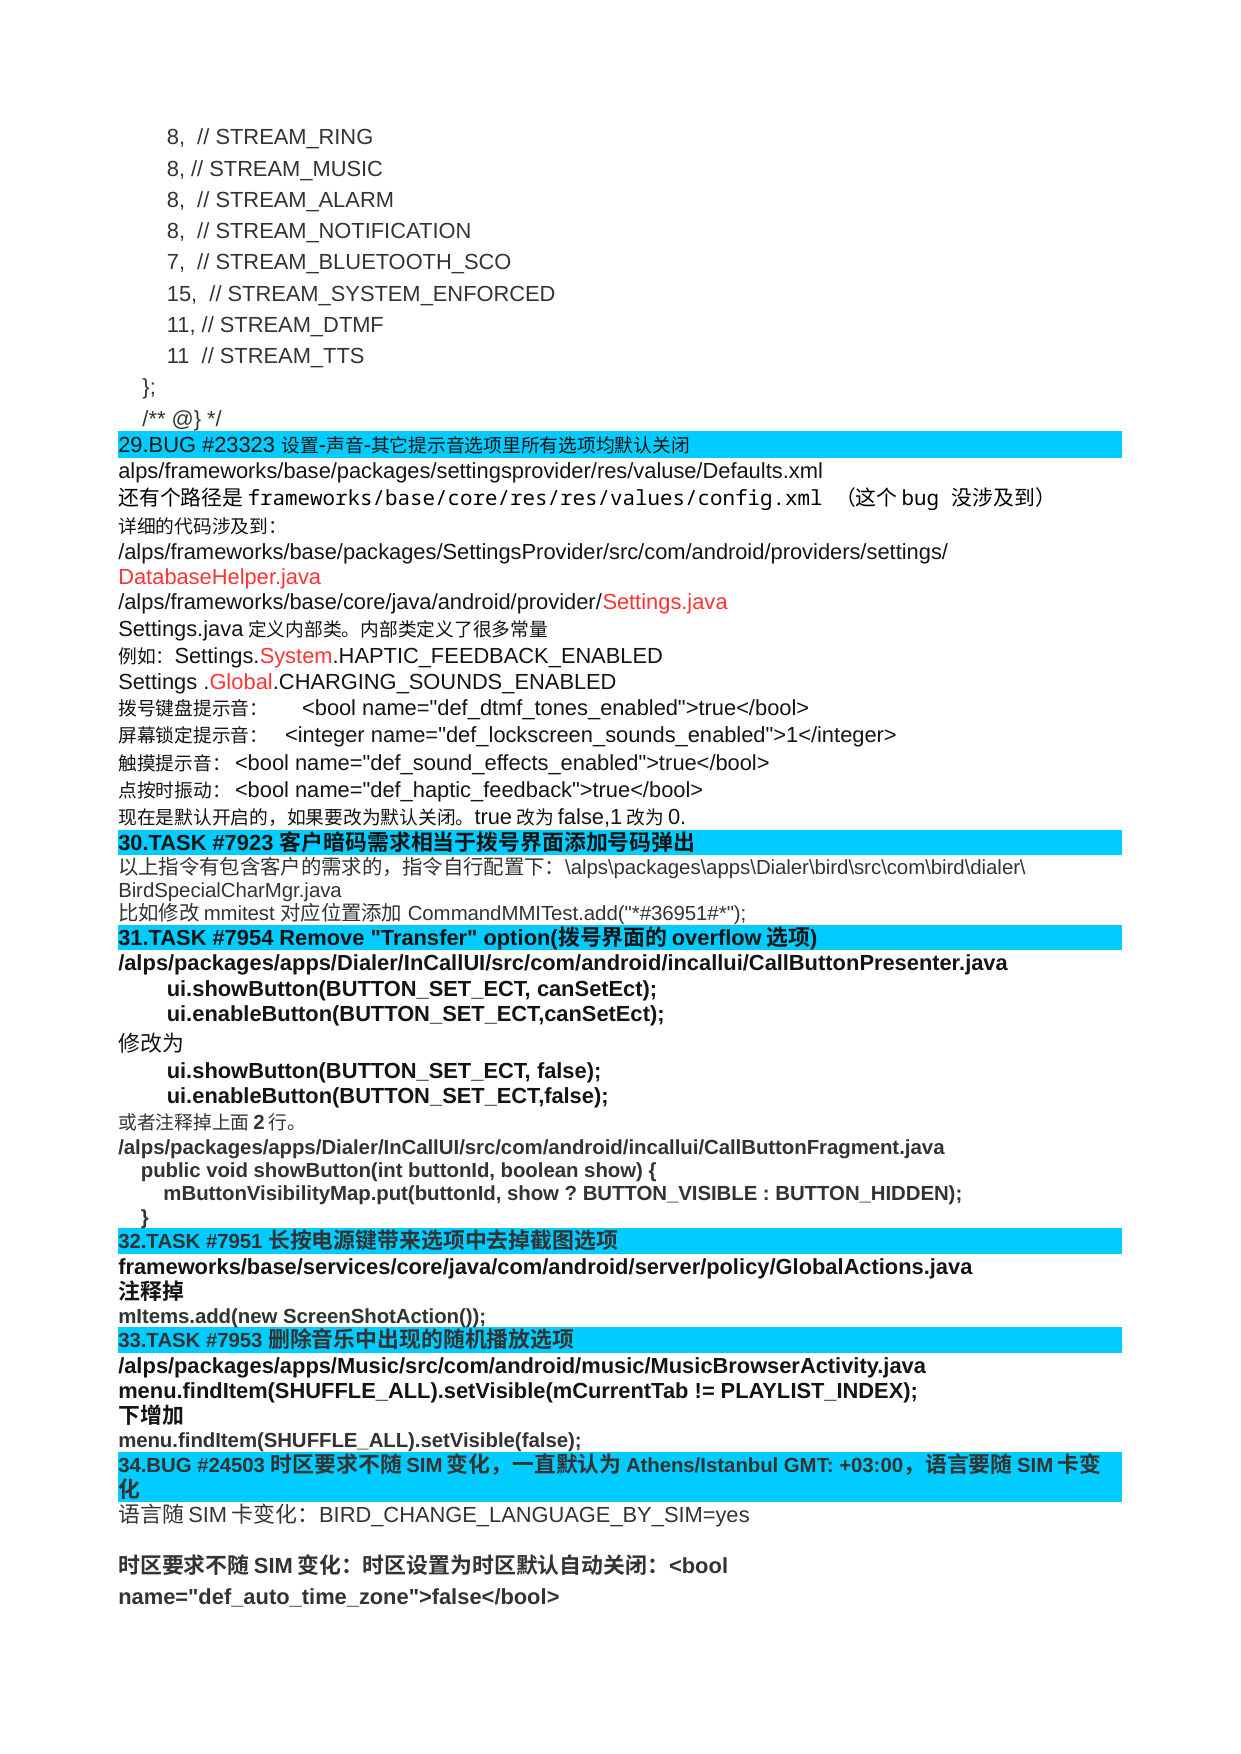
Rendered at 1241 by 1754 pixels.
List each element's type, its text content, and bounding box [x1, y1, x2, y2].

text 点按时振动： <bool name="def_haptic_feedback">true</bool> [118, 775, 1122, 803]
text 15, // STREAM_SYSTEM_ENFORCED [118, 274, 1122, 306]
text /alps/packages/apps/Dialer/InCallUI/src/com/android/incallui/CallButtonFragment.java [118, 1135, 1122, 1158]
text 或者注释掉上面2行。 [118, 1108, 1122, 1135]
text frameworks/base/services/core/java/com/android/server/policy/GlobalActions.java [118, 1254, 1122, 1279]
text 30.TASK #7923 客户暗码需求相当于拨号界面添加号码弹出 [118, 830, 1122, 855]
text /alps/frameworks/base/packages/SettingsProvider/src/com/android/providers/settings/DatabaseHelper.java [118, 539, 1122, 589]
text 还有个路径是frameworks/base/core/res/res/values/config.xml （这个bug 没涉及到） [118, 483, 1122, 511]
text public void showButton(int buttonId, boolean show) { [118, 1158, 1122, 1182]
text 现在是默认开启的，如果要改为默认关闭。true改为false,1改为0. [118, 803, 1122, 830]
text 触摸提示音： <bool name="def_sound_effects_enabled">true</bool> [118, 748, 1122, 775]
text ui.showButton(BUTTON_SET_ECT, canSetEct); [118, 975, 1122, 1001]
text /alps/packages/apps/Dialer/InCallUI/src/com/android/incallui/CallButtonPresenter.java [118, 950, 1122, 975]
text 11, // STREAM_DTMF [118, 306, 1122, 337]
text ui.enableButton(BUTTON_SET_ECT,false); [118, 1083, 1122, 1108]
text 33.TASK #7953 删除音乐中出现的随机播放选项 [118, 1327, 1122, 1353]
text 7, // STREAM_BLUETOOTH_SCO [118, 243, 1122, 274]
text alps/frameworks/base/packages/settingsprovider/res/valuse/Defaults.xml [118, 458, 1122, 483]
text 8, // STREAM_NOTIFICATION [118, 212, 1122, 243]
text 32.TASK #7951 长按电源键带来选项中去掉截图选项 [118, 1228, 1122, 1254]
text 详细的代码涉及到： [118, 511, 1122, 539]
text 34.BUG #24503 时区要求不随SIM变化，一直默认为Athens/Istanbul GMT: +03:00，语言要随SIM卡变化 [118, 1452, 1122, 1502]
text Settings .Global.CHARGING_SOUNDS_ENABLED [118, 669, 1122, 694]
text 下增加 [118, 1403, 1122, 1428]
text ui.showButton(BUTTON_SET_ECT, false); [118, 1057, 1122, 1083]
text 8, // STREAM_MUSIC [118, 149, 1122, 181]
text 29.BUG #23323 设置-声音-其它提示音选项里所有选项均默认关闭 [118, 431, 1122, 458]
text mButtonVisibilityMap.put(buttonId, show ? BUTTON_VISIBLE : BUTTON_HIDDEN); [118, 1182, 1122, 1205]
text /alps/frameworks/base/core/java/android/provider/Settings.java [118, 589, 1122, 614]
text mItems.add(new ScreenShotAction()); [118, 1304, 1122, 1327]
text 31.TASK #7954 Remove "Transfer" option(拨号界面的overflow选项) [118, 925, 1122, 950]
text 注释掉 [118, 1279, 1122, 1304]
text /** @} */ [118, 399, 1122, 431]
text 8, // STREAM_RING [118, 118, 1122, 149]
text Settings.java定义内部类。内部类定义了很多常量 [118, 614, 1122, 641]
text 屏幕锁定提示音： <integer name="def_lockscreen_sounds_enabled">1</integer> [118, 721, 1122, 748]
text 修改为 [118, 1026, 1122, 1057]
text /alps/packages/apps/Music/src/com/android/music/MusicBrowserActivity.java [118, 1353, 1122, 1378]
text ui.enableButton(BUTTON_SET_ECT,canSetEct); [118, 1001, 1122, 1026]
text 以上指令有包含客户的需求的，指令自行配置下：\alps\packages\apps\Dialer\bird\src\com\bird\dialer\BirdSpecialCharMgr.java 比如修改mmitest 对应位置添加 CommandMMITest.add("*#36951#*"); [118, 855, 1122, 925]
text 例如：Settings.System.HAPTIC_FEEDBACK_ENABLED [118, 641, 1122, 669]
text 语言随SIM卡变化：BIRD_CHANGE_LANGUAGE_BY_SIM=yes [118, 1502, 1122, 1527]
text 11 // STREAM_TTS [118, 337, 1122, 368]
text }; [118, 368, 1122, 399]
text } [118, 1205, 1122, 1228]
text menu.findItem(SHUFFLE_ALL).setVisible(mCurrentTab != PLAYLIST_INDEX); [118, 1378, 1122, 1403]
text 8, // STREAM_ALARM [118, 181, 1122, 212]
text menu.findItem(SHUFFLE_ALL).setVisible(false); [118, 1428, 1122, 1452]
text 时区要求不随SIM变化：时区设置为时区默认自动关闭：<bool name="def_auto_time_zone">false</bool> [118, 1547, 1122, 1609]
text 拨号键盘提示音： <bool name="def_dtmf_tones_enabled">true</bool> [118, 694, 1122, 721]
